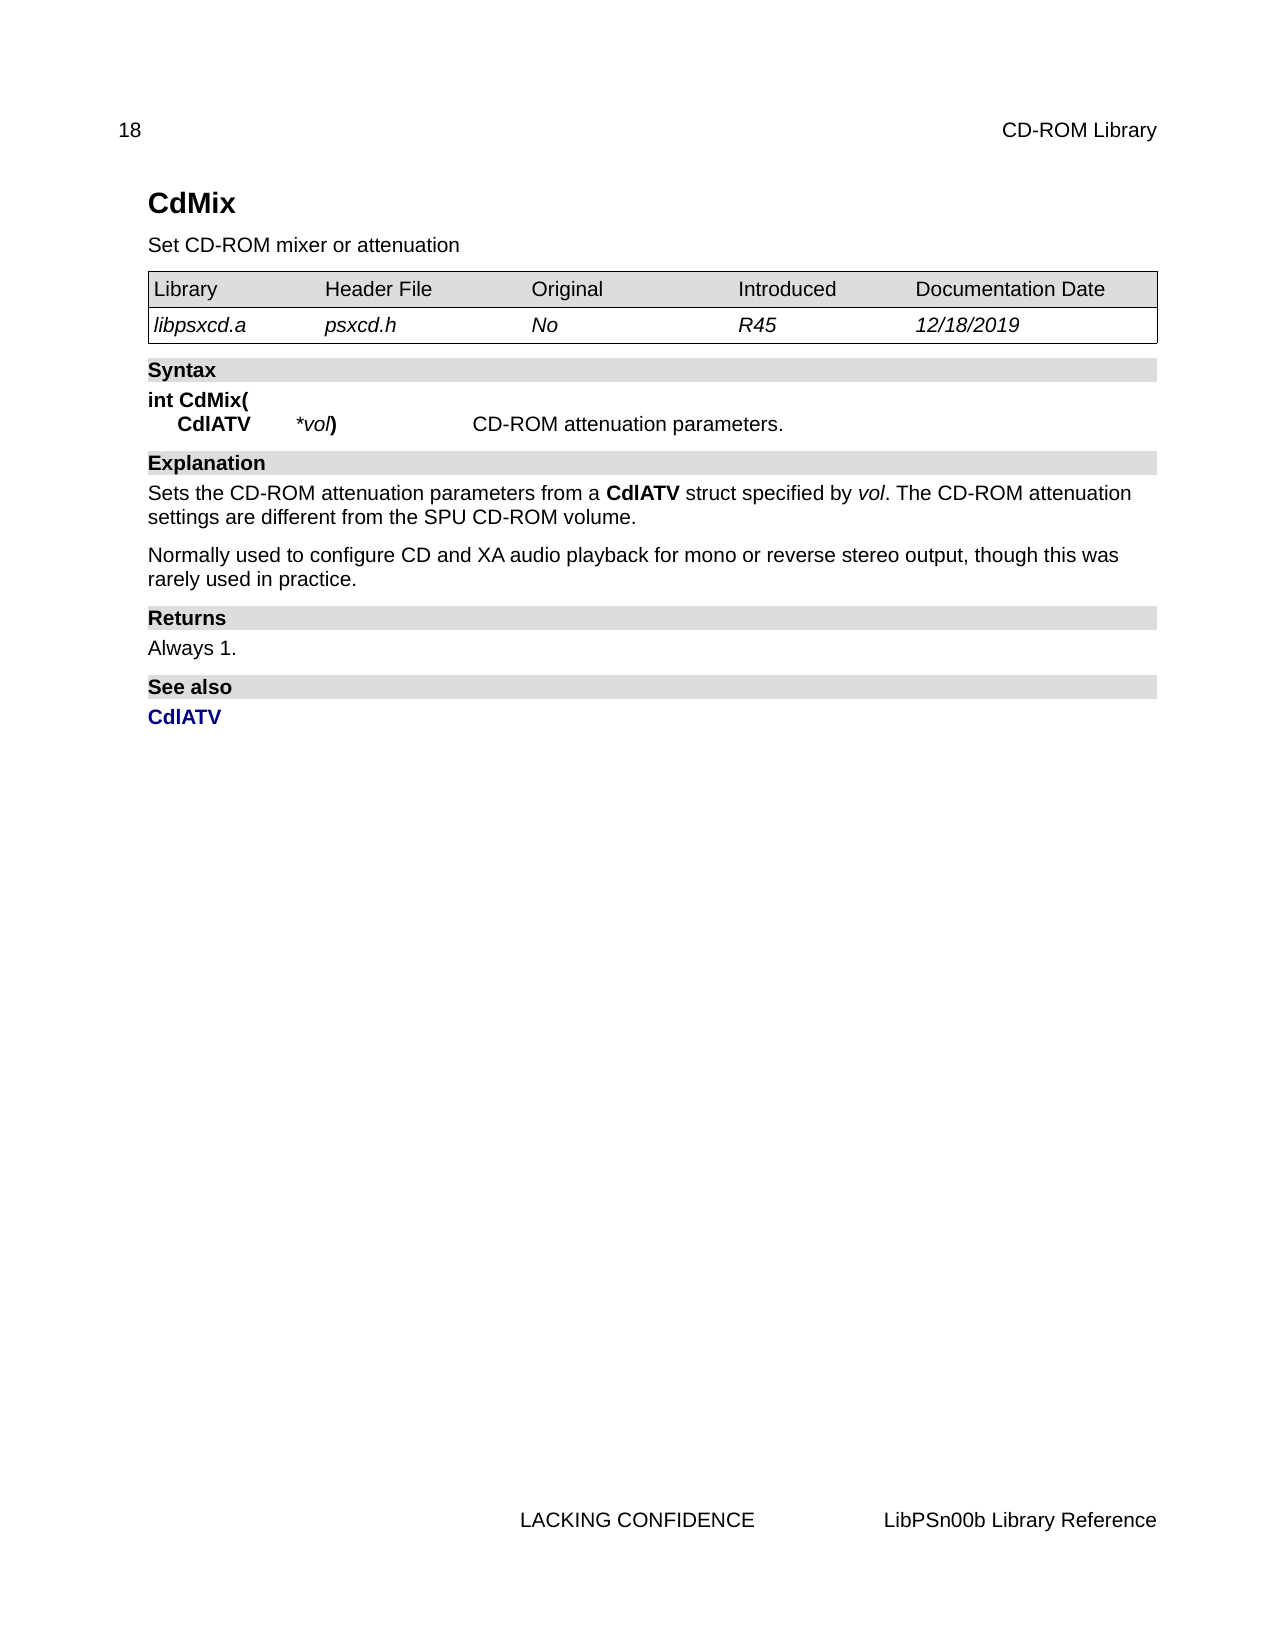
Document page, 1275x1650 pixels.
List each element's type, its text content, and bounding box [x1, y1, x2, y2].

text Sets the CD-ROM attenuation parameters from a CdlATV struct specified by vol. The CD-ROM attenuation settings are different from the SPU CD-ROM volume. [148, 481, 1157, 528]
subtitle Returns [148, 606, 1157, 630]
subtitle Explanation [148, 451, 1157, 475]
subtitle See also [148, 675, 1157, 699]
subtitle Syntax [148, 358, 1157, 382]
text Normally used to configure CD and XA audio playback for mono or reverse stereo output, though this was rarely used in practice. [148, 543, 1157, 591]
text Set CD-ROM mixer or attenuation [148, 232, 1157, 256]
text CdlATV *vol) CD-ROM attenuation parameters. [148, 412, 1157, 436]
text Library Header File Original Introduced Documentation Date [149, 272, 1157, 307]
text Always 1. [148, 636, 1157, 660]
text int CdMix( [148, 388, 1157, 412]
text libpsxcd.a psxcd.h No R45 12/18/2019 [149, 308, 1157, 343]
text CdlATV [148, 704, 1157, 728]
subtitle CdMix [148, 186, 1157, 220]
